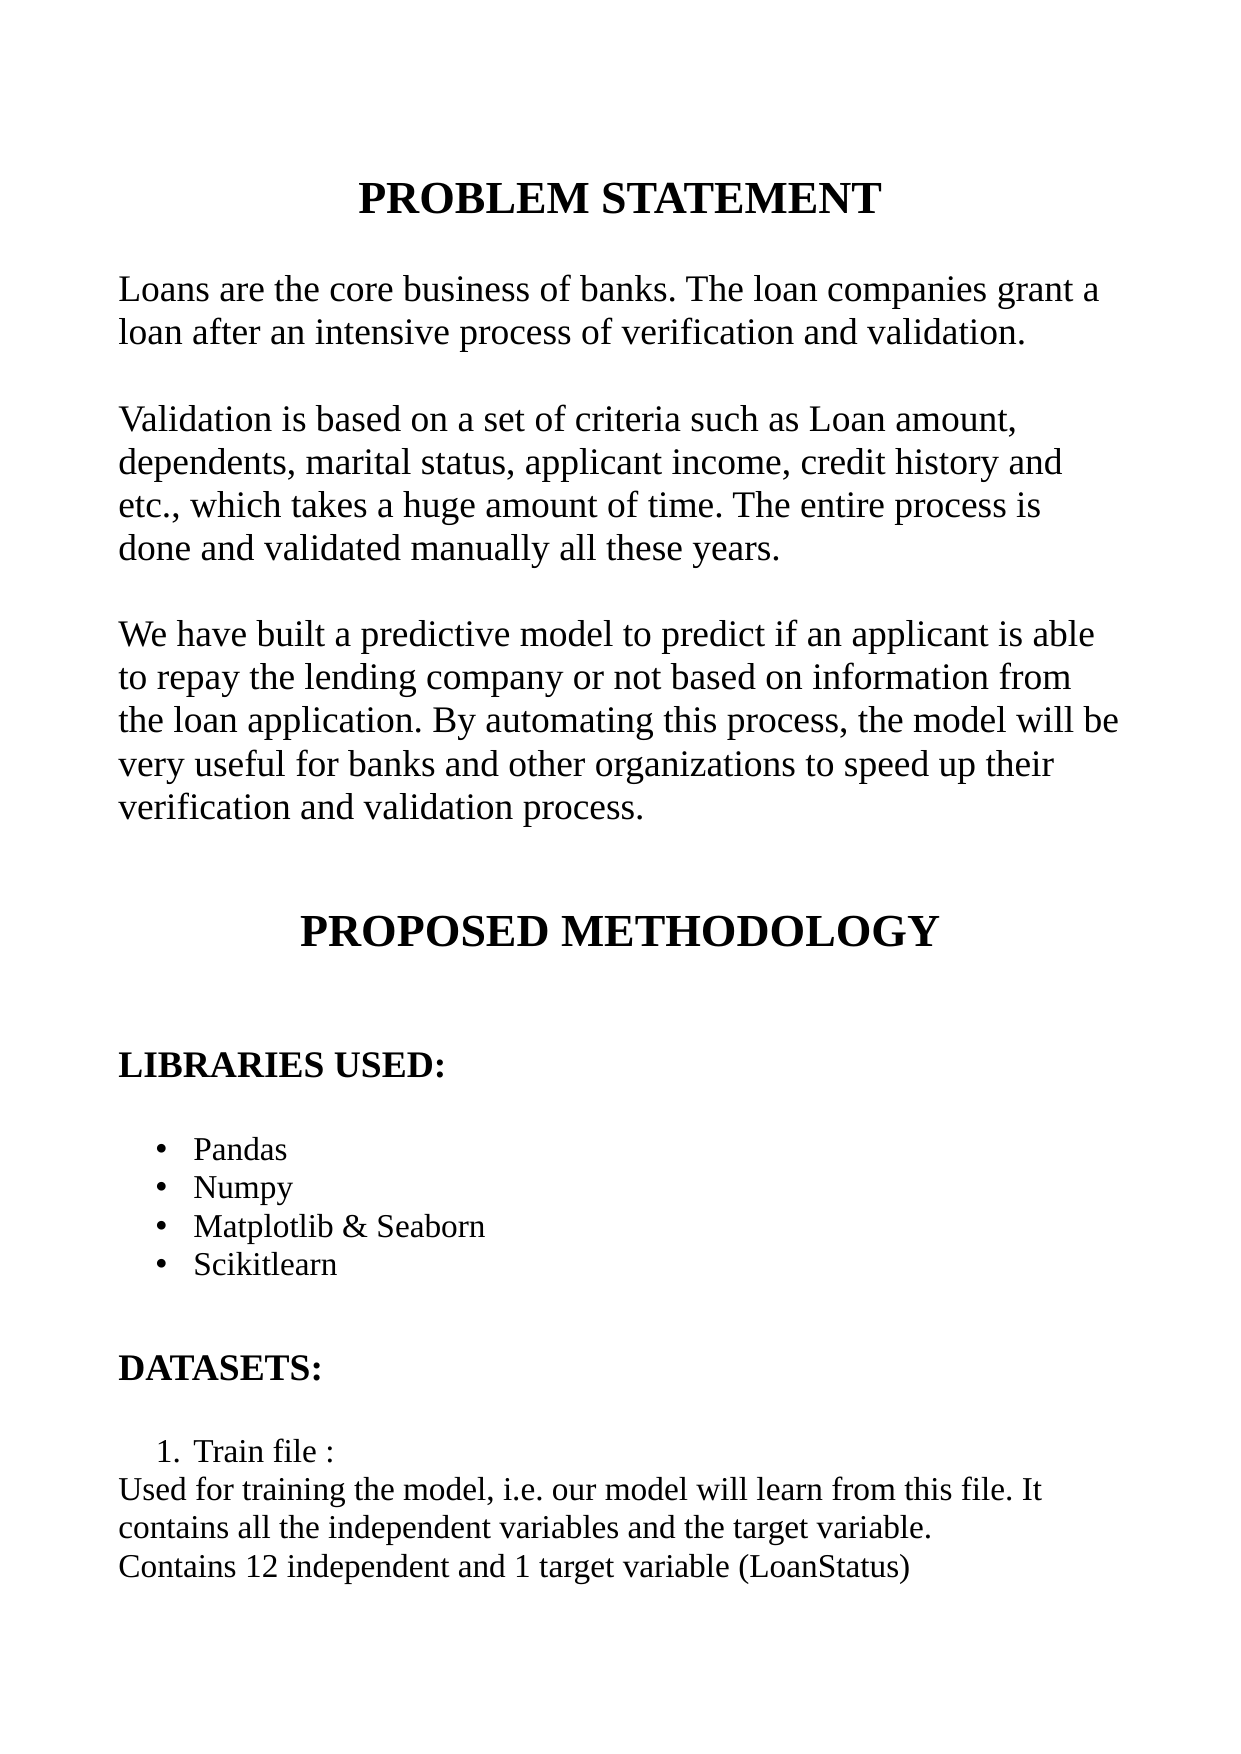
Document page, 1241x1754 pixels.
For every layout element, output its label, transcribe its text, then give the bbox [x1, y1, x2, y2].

list Numpy [156, 1167, 1122, 1206]
text LIBRARIES USED: [118, 1043, 1122, 1086]
list Matplotlib & Seaborn [156, 1206, 1122, 1244]
text Contains 12 independent and 1 target variable (LoanStatus) [118, 1546, 1122, 1584]
text PROBLEM STATEMENT [118, 171, 1122, 223]
list Train file : [156, 1431, 1122, 1469]
text Used for training the model, i.e. our model will learn from this file. It contains all the independent variables and the target variable. [118, 1469, 1122, 1546]
text Loans are the core business of banks. The loan companies grant a loan after an intensive process of verification and validation. [118, 267, 1122, 353]
text Validation is based on a set of criteria such as Loan amount, dependents, marital status, applicant income, credit history and etc., which takes a huge amount of time. The entire process is done and validated manually all these years. [118, 396, 1122, 568]
list Pandas [156, 1129, 1122, 1167]
list Scikitlearn [156, 1244, 1122, 1282]
text PROPOSED METHODOLOGY [118, 904, 1122, 957]
text We have built a predictive model to predict if an applicant is able to repay the lending company or not based on information from the loan application. By automating this process, the model will be very useful for banks and other organizations to speed up their verification and validation process. [118, 612, 1122, 827]
text DATASETS: [118, 1345, 1122, 1388]
